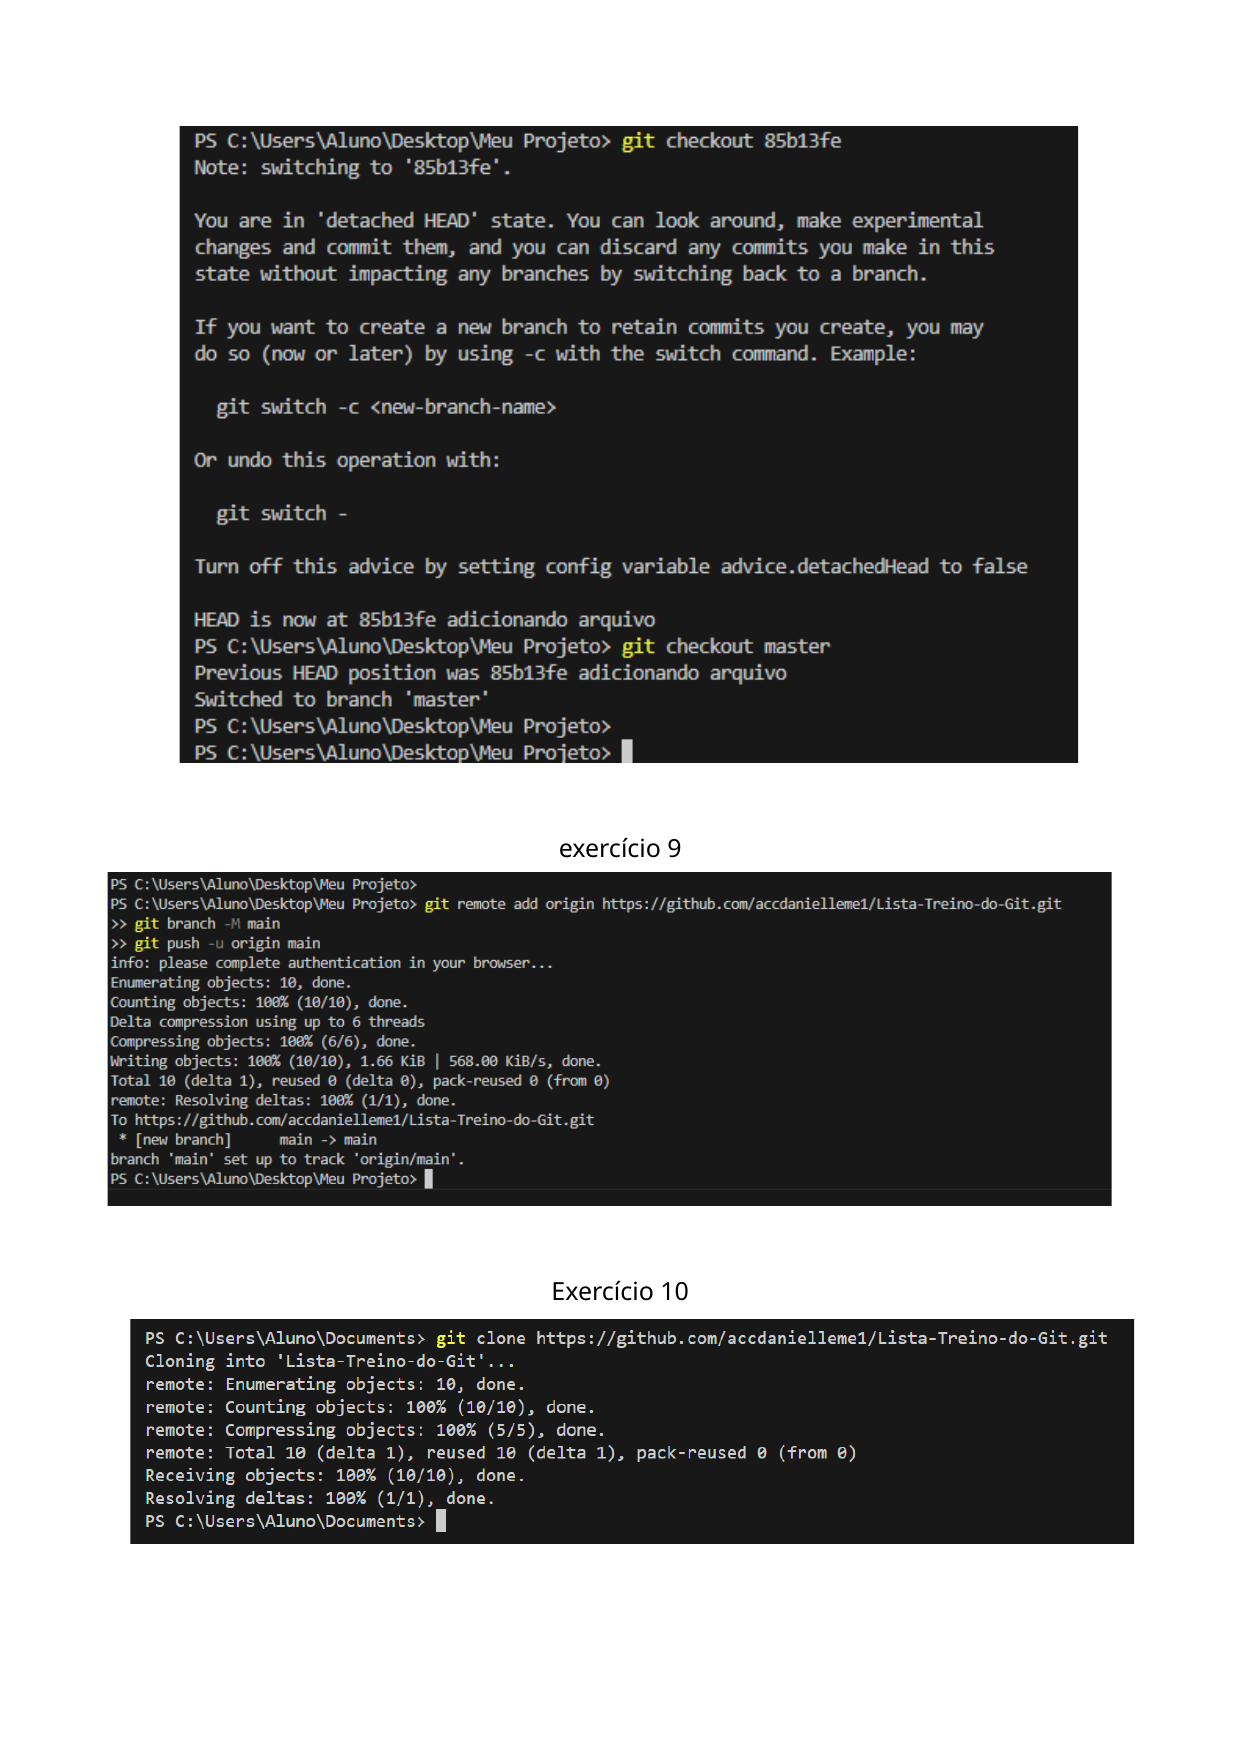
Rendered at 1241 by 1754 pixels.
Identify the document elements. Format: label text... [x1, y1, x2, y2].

picture [179, 126, 1079, 763]
text Exercício 10 [118, 1273, 1122, 1308]
text exercício 9 [118, 830, 1122, 864]
picture [107, 872, 1112, 1206]
picture [130, 1319, 1135, 1544]
